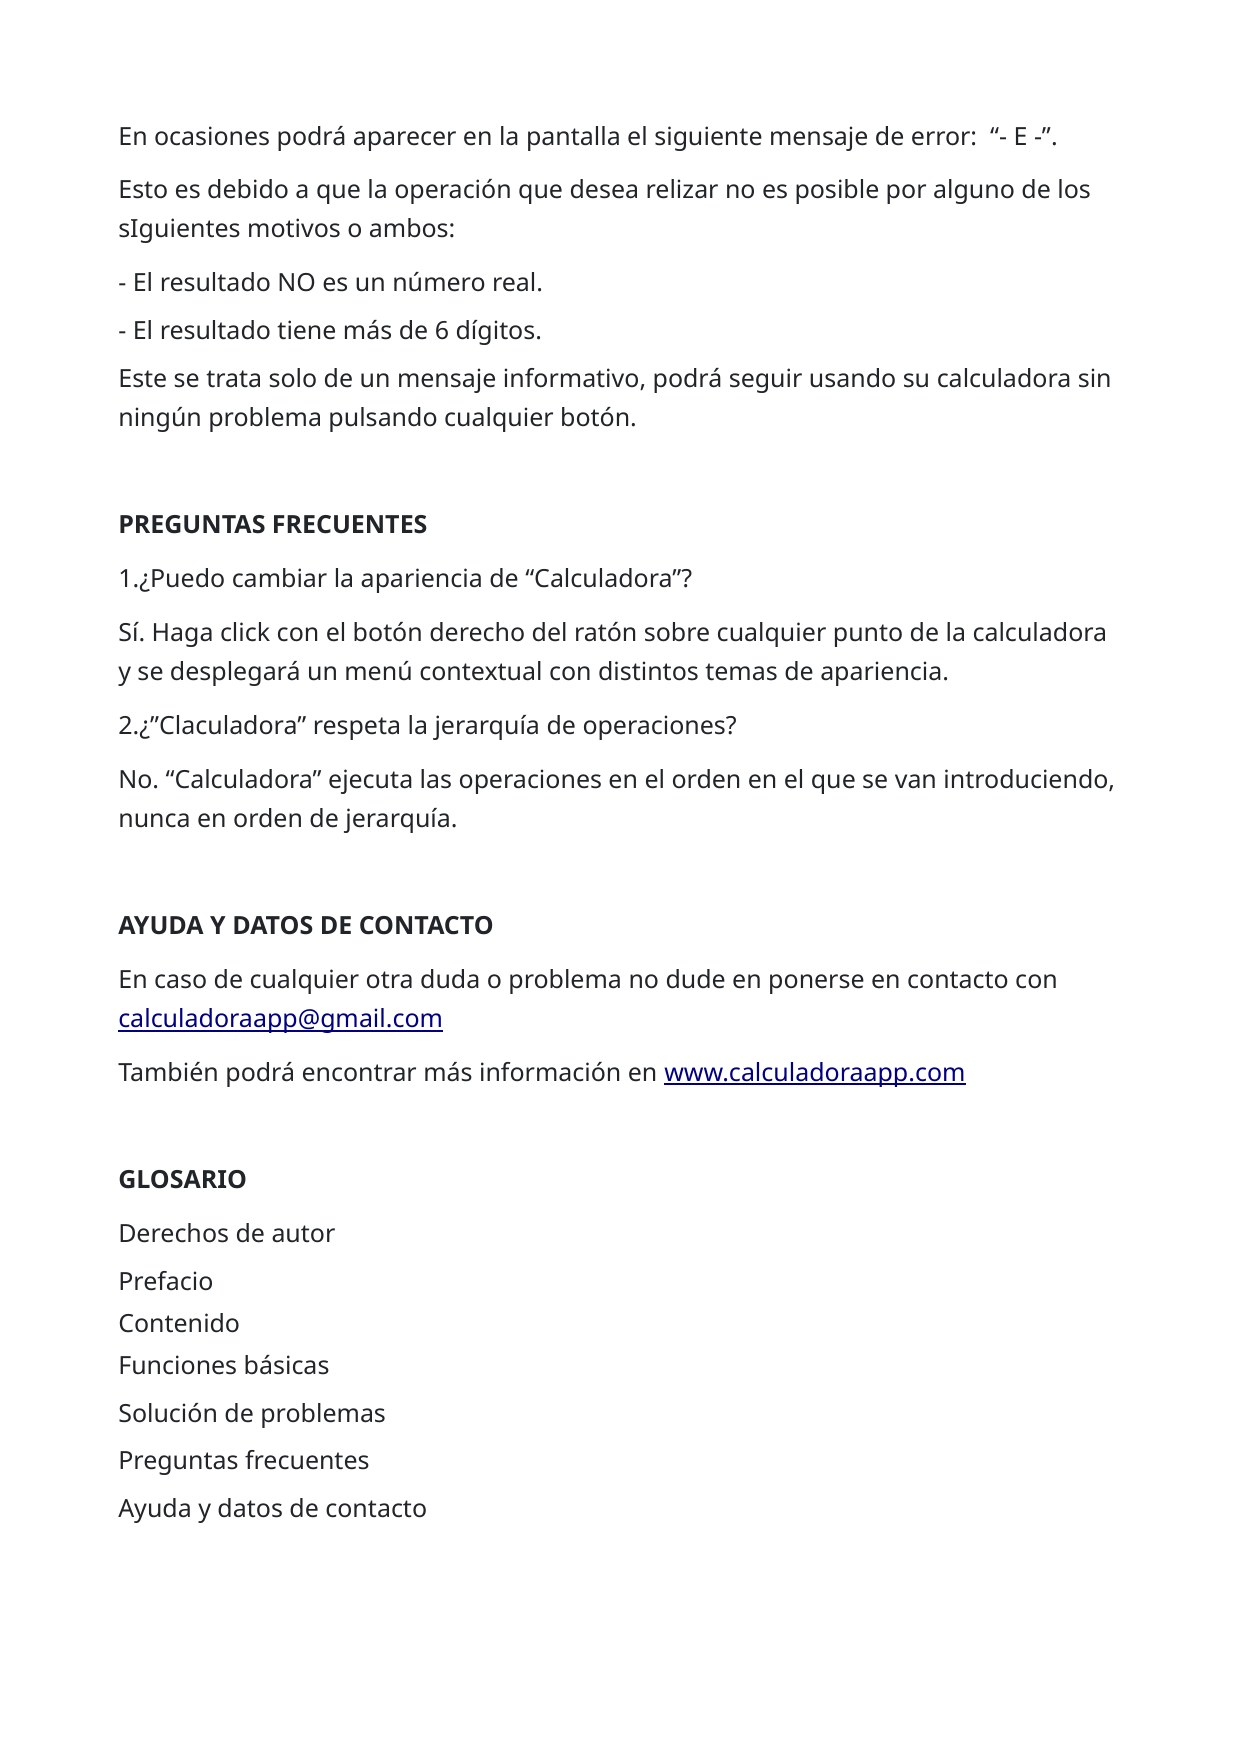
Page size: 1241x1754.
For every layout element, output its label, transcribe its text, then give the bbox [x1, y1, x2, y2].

text AYUDA Y DATOS DE CONTACTO [118, 908, 1122, 942]
text Preguntas frecuentes [118, 1443, 1122, 1477]
text - El resultado NO es un número real. [118, 265, 1122, 299]
text 2.¿”Claculadora” respeta la jerarquía de operaciones? [118, 707, 1122, 742]
text PREGUNTAS FRECUENTES [118, 507, 1122, 541]
text GLOSARIO [118, 1162, 1122, 1196]
text Derechos de autor [118, 1216, 1122, 1250]
text Solución de problemas [118, 1395, 1122, 1429]
text En ocasiones podrá aparecer en la pantalla el siguiente mensaje de error: “- E -”. [118, 118, 1122, 152]
text Ayuda y datos de contacto [118, 1491, 1122, 1525]
text En caso de cualquier otra duda o problema no dude en ponerse en contacto con calculadoraapp@gmail.com [118, 962, 1122, 1035]
text Prefacio [118, 1264, 1122, 1298]
text Esto es debido a que la operación que desea relizar no es posible por alguno de los sIguientes motivos o ambos: [118, 172, 1122, 245]
text No. “Calculadora” ejecuta las operaciones en el orden en el que se van introduciendo, nunca en orden de jerarquía. [118, 761, 1122, 834]
text Contenido [118, 1306, 1122, 1339]
text 1.¿Puedo cambiar la apariencia de “Calculadora”? [118, 561, 1122, 595]
text Sí. Haga click con el botón derecho del ratón sobre cualquier punto de la calculadora y se desplegará un menú contextual con distintos temas de apariencia. [118, 614, 1122, 688]
text - El resultado tiene más de 6 dígitos. [118, 313, 1122, 347]
text También podrá encontrar más información en www.calculadoraapp.com [118, 1054, 1122, 1089]
text Este se trata solo de un mensaje informativo, podrá seguir usando su calculadora sin ningún problema pulsando cualquier botón. [118, 360, 1122, 434]
text Funciones básicas [118, 1347, 1122, 1381]
